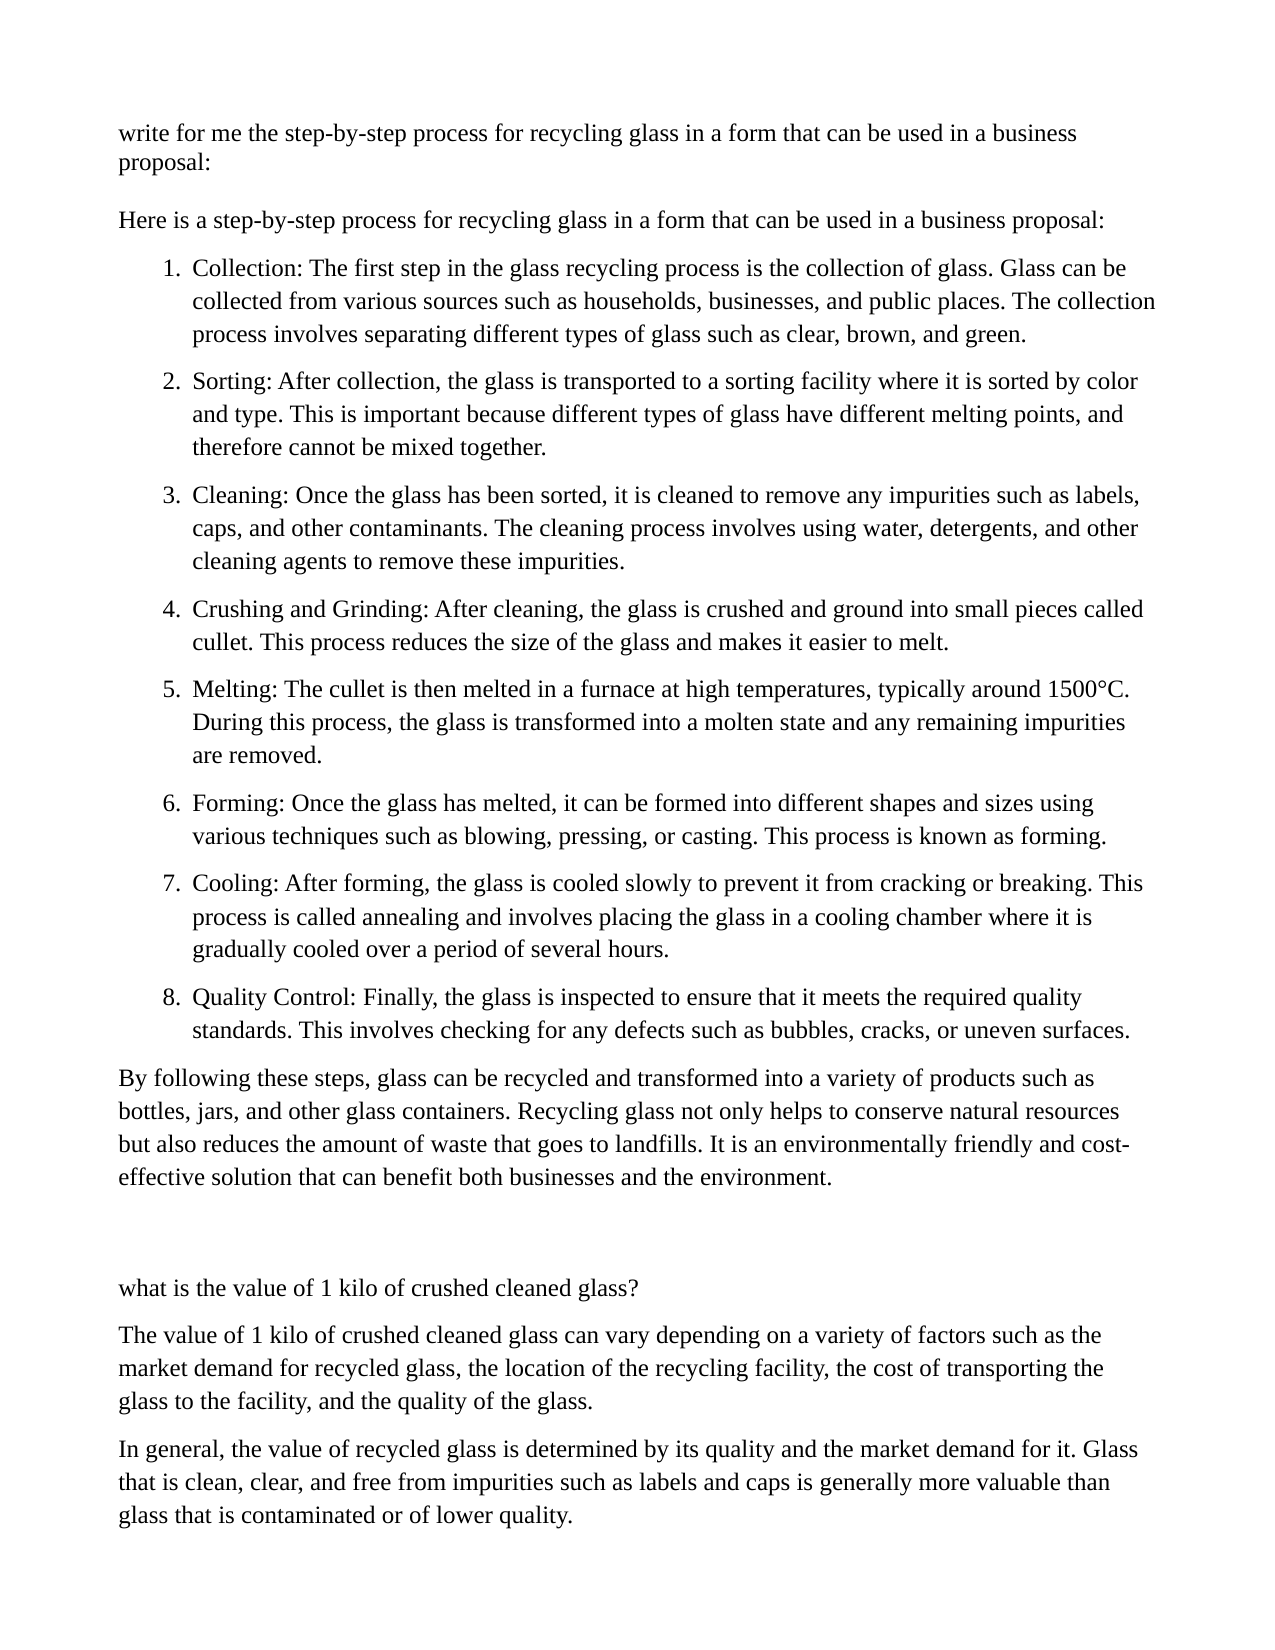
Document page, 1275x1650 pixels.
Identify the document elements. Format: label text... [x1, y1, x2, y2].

text By following these steps, glass can be recycled and transformed into a variety of products such as bottles, jars, and other glass containers. Recycling glass not only helps to conserve natural resources but also reduces the amount of waste that goes to landfills. It is an environmentally friendly and cost-effective solution that can benefit both businesses and the environment. [118, 1063, 1157, 1191]
list Cooling: After forming, the glass is cooled slowly to prevent it from cracking or breaking. This process is called annealing and involves placing the glass in a cooling chamber where it is gradually cooled over a period of several hours. [162, 868, 1157, 963]
list Crushing and Grinding: After cleaning, the glass is crushed and ground into small pieces called cullet. This process reduces the size of the glass and makes it easier to melt. [162, 594, 1157, 655]
text The value of 1 kilo of crushed cleaned glass can vary depending on a variety of factors such as the market demand for recycled glass, the location of the recycling facility, the cost of transporting the glass to the facility, and the quality of the glass. [118, 1320, 1157, 1415]
list Sorting: After collection, the glass is transported to a sorting facility where it is sorted by color and type. This is important because different types of glass have different melting points, and therefore cannot be mixed together. [162, 366, 1157, 461]
text what is the value of 1 kilo of crushed cleaned glass? [118, 1273, 1157, 1302]
text write for me the step-by-step process for recycling glass in a form that can be used in a business proposal: [118, 118, 1157, 176]
text In general, the value of recycled glass is determined by its quality and the market demand for it. Glass that is clean, clear, and free from impurities such as labels and caps is generally more valuable than glass that is contaminated or of lower quality. [118, 1434, 1157, 1529]
list Forming: Once the glass has melted, it can be formed into different shapes and sizes using various techniques such as blowing, pressing, or casting. This process is known as forming. [162, 788, 1157, 850]
list Quality Control: Finally, the glass is inspected to ensure that it meets the required quality standards. This involves checking for any defects such as bubbles, cracks, or uneven surfaces. [162, 982, 1157, 1044]
text Here is a step-by-step process for recycling glass in a form that can be used in a business proposal: [118, 205, 1157, 234]
list Collection: The first step in the glass recycling process is the collection of glass. Glass can be collected from various sources such as households, businesses, and public places. The collection process involves separating different types of glass such as clear, brown, and green. [162, 253, 1157, 347]
list Cleaning: Once the glass has been sorted, it is cleaned to remove any impurities such as labels, caps, and other contaminants. The cleaning process involves using water, detergents, and other cleaning agents to remove these impurities. [162, 480, 1157, 575]
list Melting: The cullet is then melted in a furnace at high temperatures, typically around 1500°C. During this process, the glass is transformed into a molten state and any remaining impurities are removed. [162, 674, 1157, 769]
